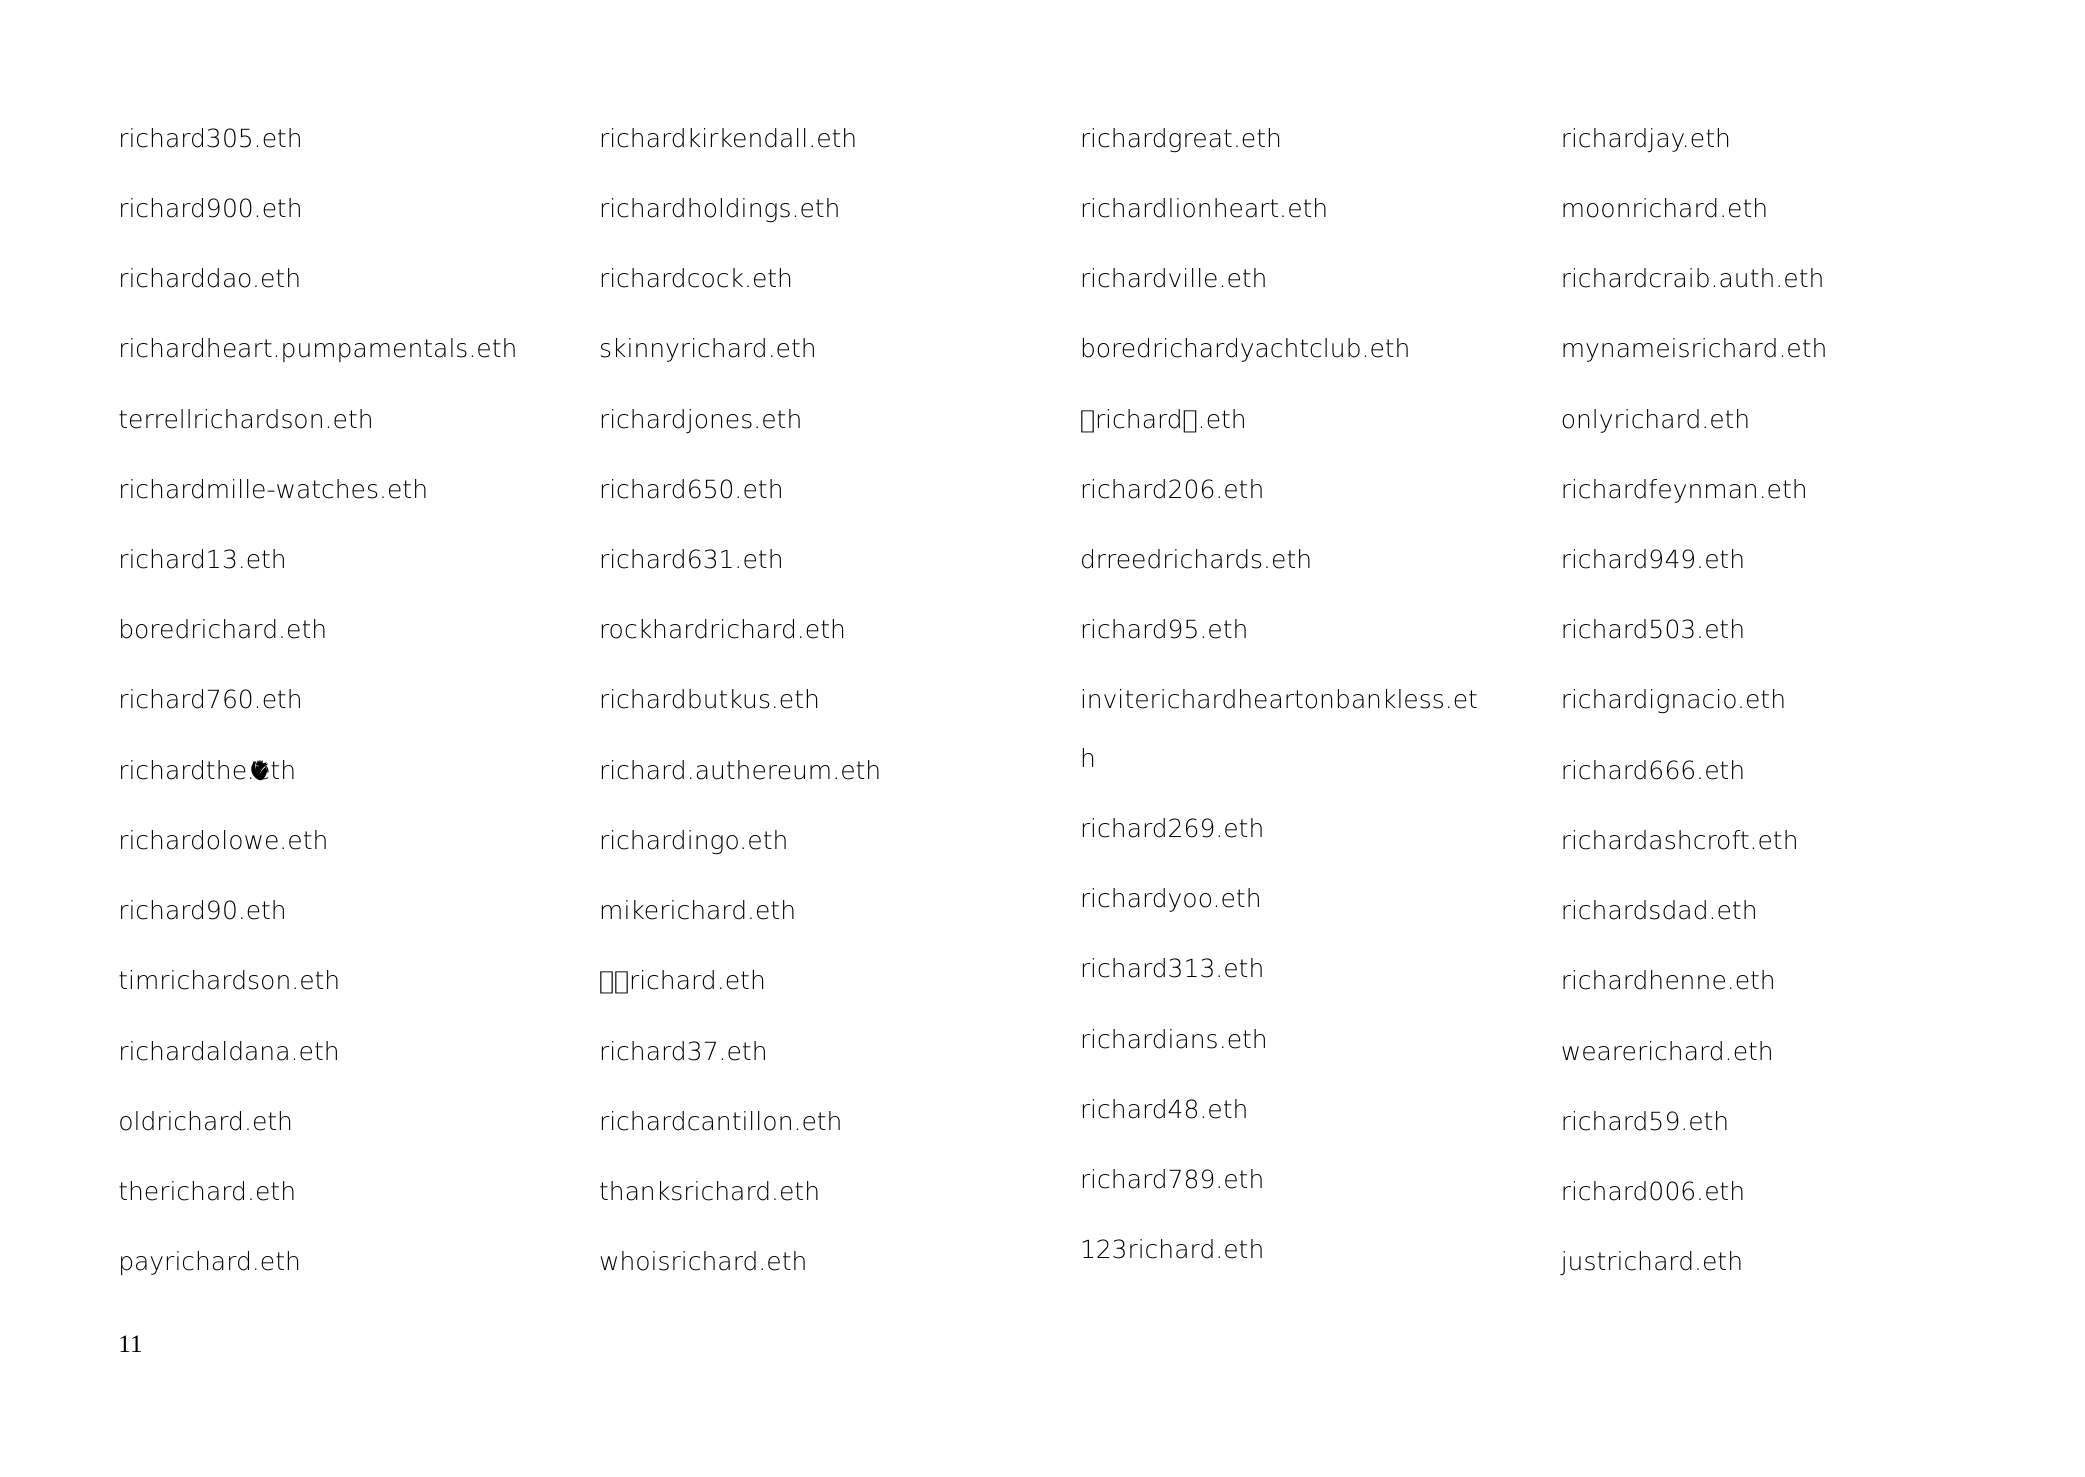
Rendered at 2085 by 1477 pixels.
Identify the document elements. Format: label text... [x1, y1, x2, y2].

text richardfeynman.eth [1561, 475, 1967, 504]
text wearerichard.eth [1561, 1037, 1967, 1066]
text richard666.eth [1561, 756, 1967, 785]
text richardheart.pumpamentals.eth [118, 335, 524, 364]
text richard789.eth [1080, 1165, 1486, 1194]
text richard59.eth [1561, 1107, 1967, 1136]
text 👑richard👑.eth [1080, 405, 1486, 434]
text richardhenne.eth [1561, 967, 1967, 996]
text richardmille-watches.eth [118, 475, 524, 504]
text inviterichardheartonbankless.eth [1080, 686, 1486, 773]
text richardjay.eth [1561, 124, 1967, 153]
text richard305.eth [118, 124, 524, 153]
text richardcock.eth [599, 264, 1005, 294]
text richard313.eth [1080, 955, 1486, 984]
text richardbutkus.eth [599, 686, 1005, 715]
text richardashcroft.eth [1561, 826, 1967, 855]
text richard650.eth [599, 475, 1005, 504]
text terrellrichardson.eth [118, 405, 524, 434]
text richard95.eth [1080, 616, 1486, 645]
text onlyrichard.eth [1561, 405, 1967, 434]
text richard503.eth [1561, 616, 1967, 645]
text richardjones.eth [599, 405, 1005, 434]
text mynameisrichard.eth [1561, 335, 1967, 364]
text richard206.eth [1080, 475, 1486, 504]
text richard900.eth [118, 194, 524, 223]
text boredrichardyachtclub.eth [1080, 335, 1486, 364]
text richard760.eth [118, 686, 524, 715]
text oldrichard.eth [118, 1107, 524, 1136]
text richardignacio.eth [1561, 686, 1967, 715]
text richardolowe.eth [118, 826, 524, 855]
text richard.authereum.eth [599, 756, 1005, 785]
text richard13.eth [118, 545, 524, 574]
text richardsdad.eth [1561, 896, 1967, 926]
text richardaldana.eth [118, 1037, 524, 1066]
text richard006.eth [1561, 1177, 1967, 1206]
text richardthe🦁🫀.eth [118, 756, 524, 785]
text 123richard.eth [1080, 1236, 1486, 1265]
text justrichard.eth [1561, 1247, 1967, 1277]
text drreedrichards.eth [1080, 545, 1486, 574]
text richardingo.eth [599, 826, 1005, 855]
text whoisrichard.eth [599, 1247, 1005, 1277]
text richard949.eth [1561, 545, 1967, 574]
text payrichard.eth [118, 1247, 524, 1277]
text skinnyrichard.eth [599, 335, 1005, 364]
text richardkirkendall.eth [599, 124, 1005, 153]
text mikerichard.eth [599, 896, 1005, 926]
text thanksrichard.eth [599, 1177, 1005, 1206]
text moonrichard.eth [1561, 194, 1967, 223]
text rockhardrichard.eth [599, 616, 1005, 645]
text 🇺🇸richard.eth [599, 967, 1005, 996]
text richard90.eth [118, 896, 524, 926]
text timrichardson.eth [118, 967, 524, 996]
text richarddao.eth [118, 264, 524, 294]
text richardlionheart.eth [1080, 194, 1486, 223]
text richardville.eth [1080, 264, 1486, 294]
text richard269.eth [1080, 814, 1486, 843]
text richardcraib.auth.eth [1561, 264, 1967, 294]
text richard631.eth [599, 545, 1005, 574]
text richardholdings.eth [599, 194, 1005, 223]
text boredrichard.eth [118, 616, 524, 645]
text richardcantillon.eth [599, 1107, 1005, 1136]
text richard48.eth [1080, 1095, 1486, 1124]
text richardgreat.eth [1080, 124, 1486, 153]
text richardyoo.eth [1080, 884, 1486, 914]
text richardians.eth [1080, 1025, 1486, 1054]
text therichard.eth [118, 1177, 524, 1206]
text richard37.eth [599, 1037, 1005, 1066]
